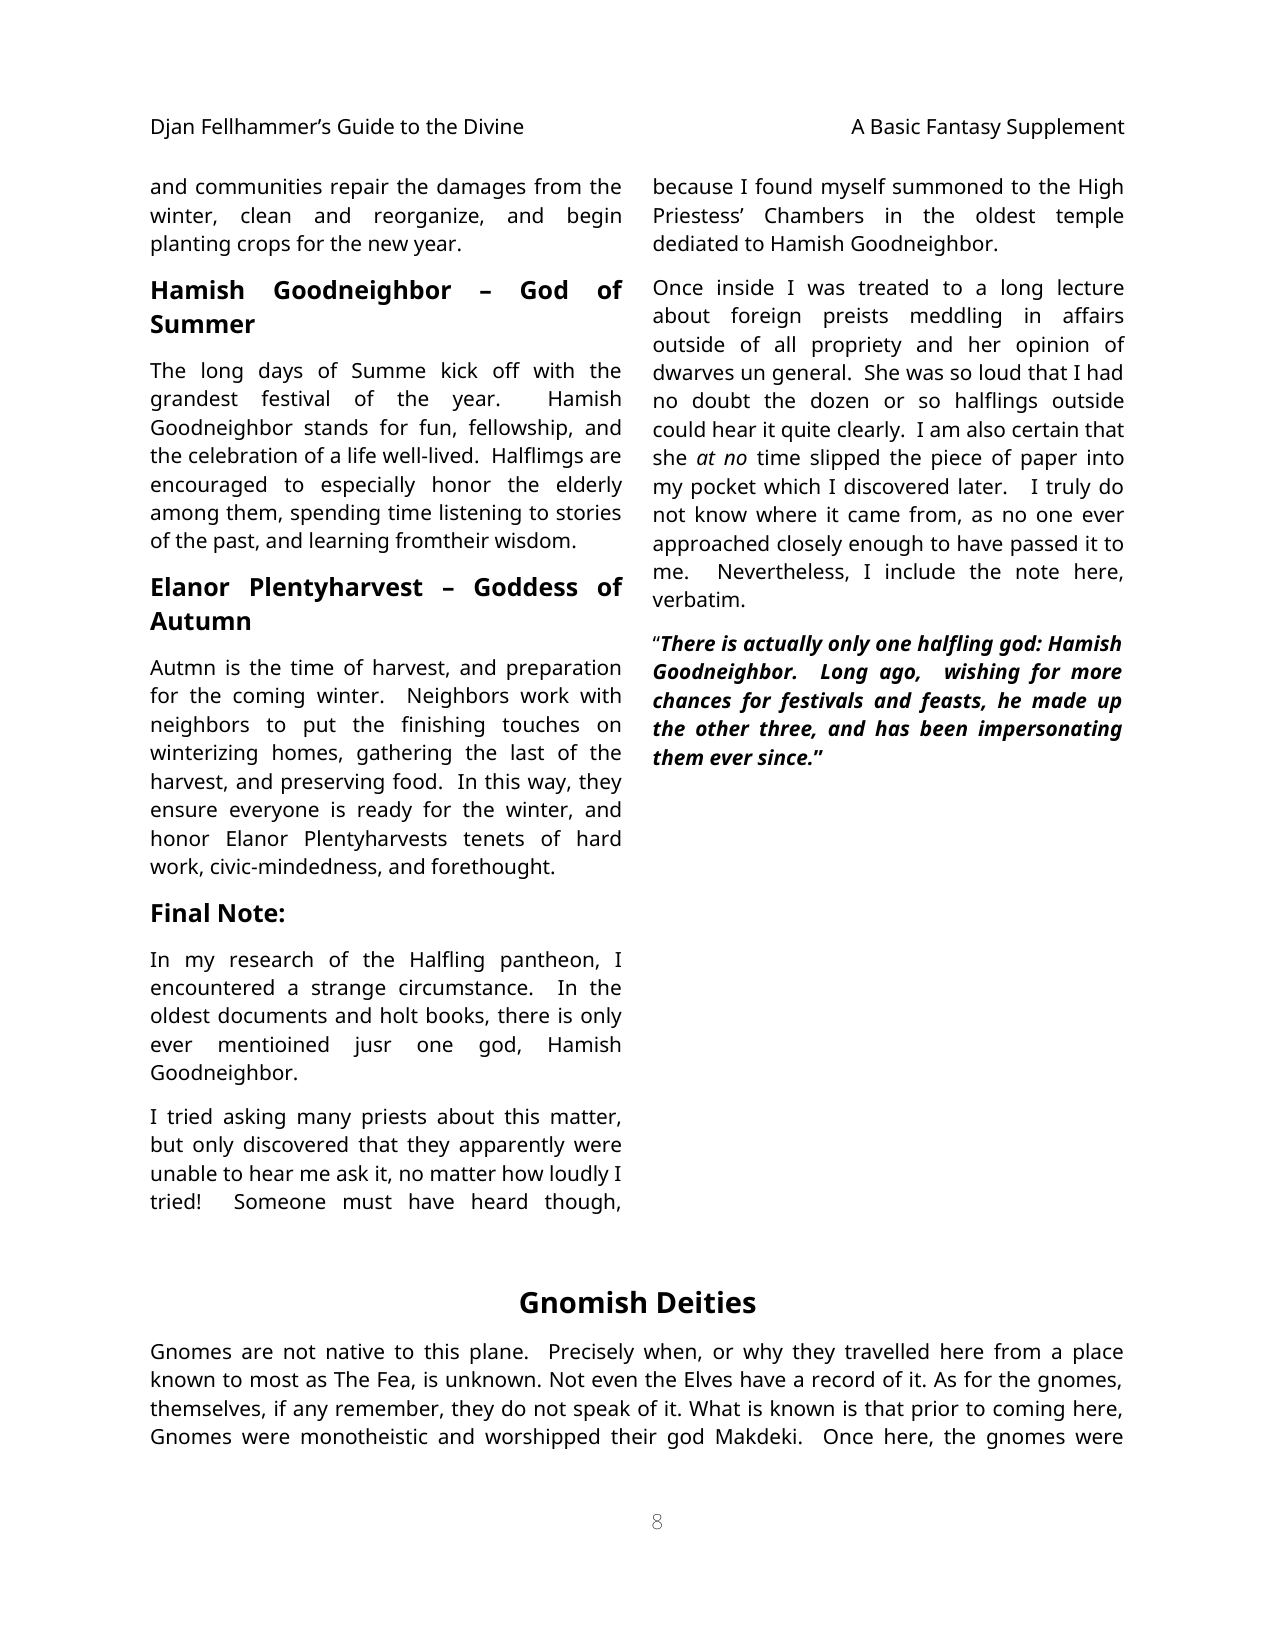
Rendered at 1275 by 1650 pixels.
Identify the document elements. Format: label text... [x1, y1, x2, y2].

text I tried asking many priests about this matter, but only discovered that they apparently were unable to hear me ask it, no matter how loudly I tried! Someone must have heard though, [150, 1102, 622, 1216]
text Autmn is the time of harvest, and preparation for the coming winter. Neighbors work with neighbors to put the finishing touches on winterizing homes, gathering the last of the harvest, and preserving food. In this way, they ensure everyone is ready for the winter, and honor Elanor Plentyharvests tenets of hard work, civic-mindedness, and forethought. [150, 653, 622, 881]
text Hamish Goodneighbor – God of Summer [150, 273, 622, 341]
text Gnomish Deities [150, 1282, 1125, 1322]
text Final Note: [150, 896, 622, 930]
text The long days of Summe kick off with the grandest festival of the year. Hamish Goodneighbor stands for fun, fellowship, and the celebration of a life well-lived. Halflimgs are encouraged to especially honor the elderly among them, spending time listening to stories of the past, and learning fromtheir wisdom. [150, 356, 622, 555]
text because I found myself summoned to the High Priestess’ Chambers in the oldest temple dediated to Hamish Goodneighbor. [652, 172, 1125, 258]
text Gnomes are not native to this plane. Precisely when, or why they travelled here from a place known to most as The Fea, is unknown. Not even the Elves have a record of it. As for the gnomes, themselves, if any remember, they do not speak of it. What is known is that prior to coming here, Gnomes were monotheistic and worshipped their god Makdeki. Once here, the gnomes were [150, 1337, 1125, 1451]
text “There is actually only one halfling god: Hamish Goodneighbor. Long ago, wishing for more chances for festivals and feasts, he made up the other three, and has been impersonating them ever since.” [652, 629, 1125, 771]
text Elanor Plentyharvest – Goddess of Autumn [150, 570, 622, 638]
text and communities repair the damages from the winter, clean and reorganize, and begin planting crops for the new year. [150, 172, 622, 258]
text Once inside I was treated to a long lecture about foreign preists meddling in affairs outside of all propriety and her opinion of dwarves un general. She was so loud that I had no doubt the dozen or so halflings outside could hear it quite clearly. I am also certain that she at no time slipped the piece of paper into my pocket which I discovered later. I truly do not know where it came from, as no one ever approached closely enough to have passed it to me. Nevertheless, I include the note here, verbatim. [652, 273, 1125, 614]
text In my research of the Halfling pantheon, I encountered a strange circumstance. In the oldest documents and holt books, there is only ever mentioined jusr one god, Hamish Goodneighbor. [150, 945, 622, 1087]
